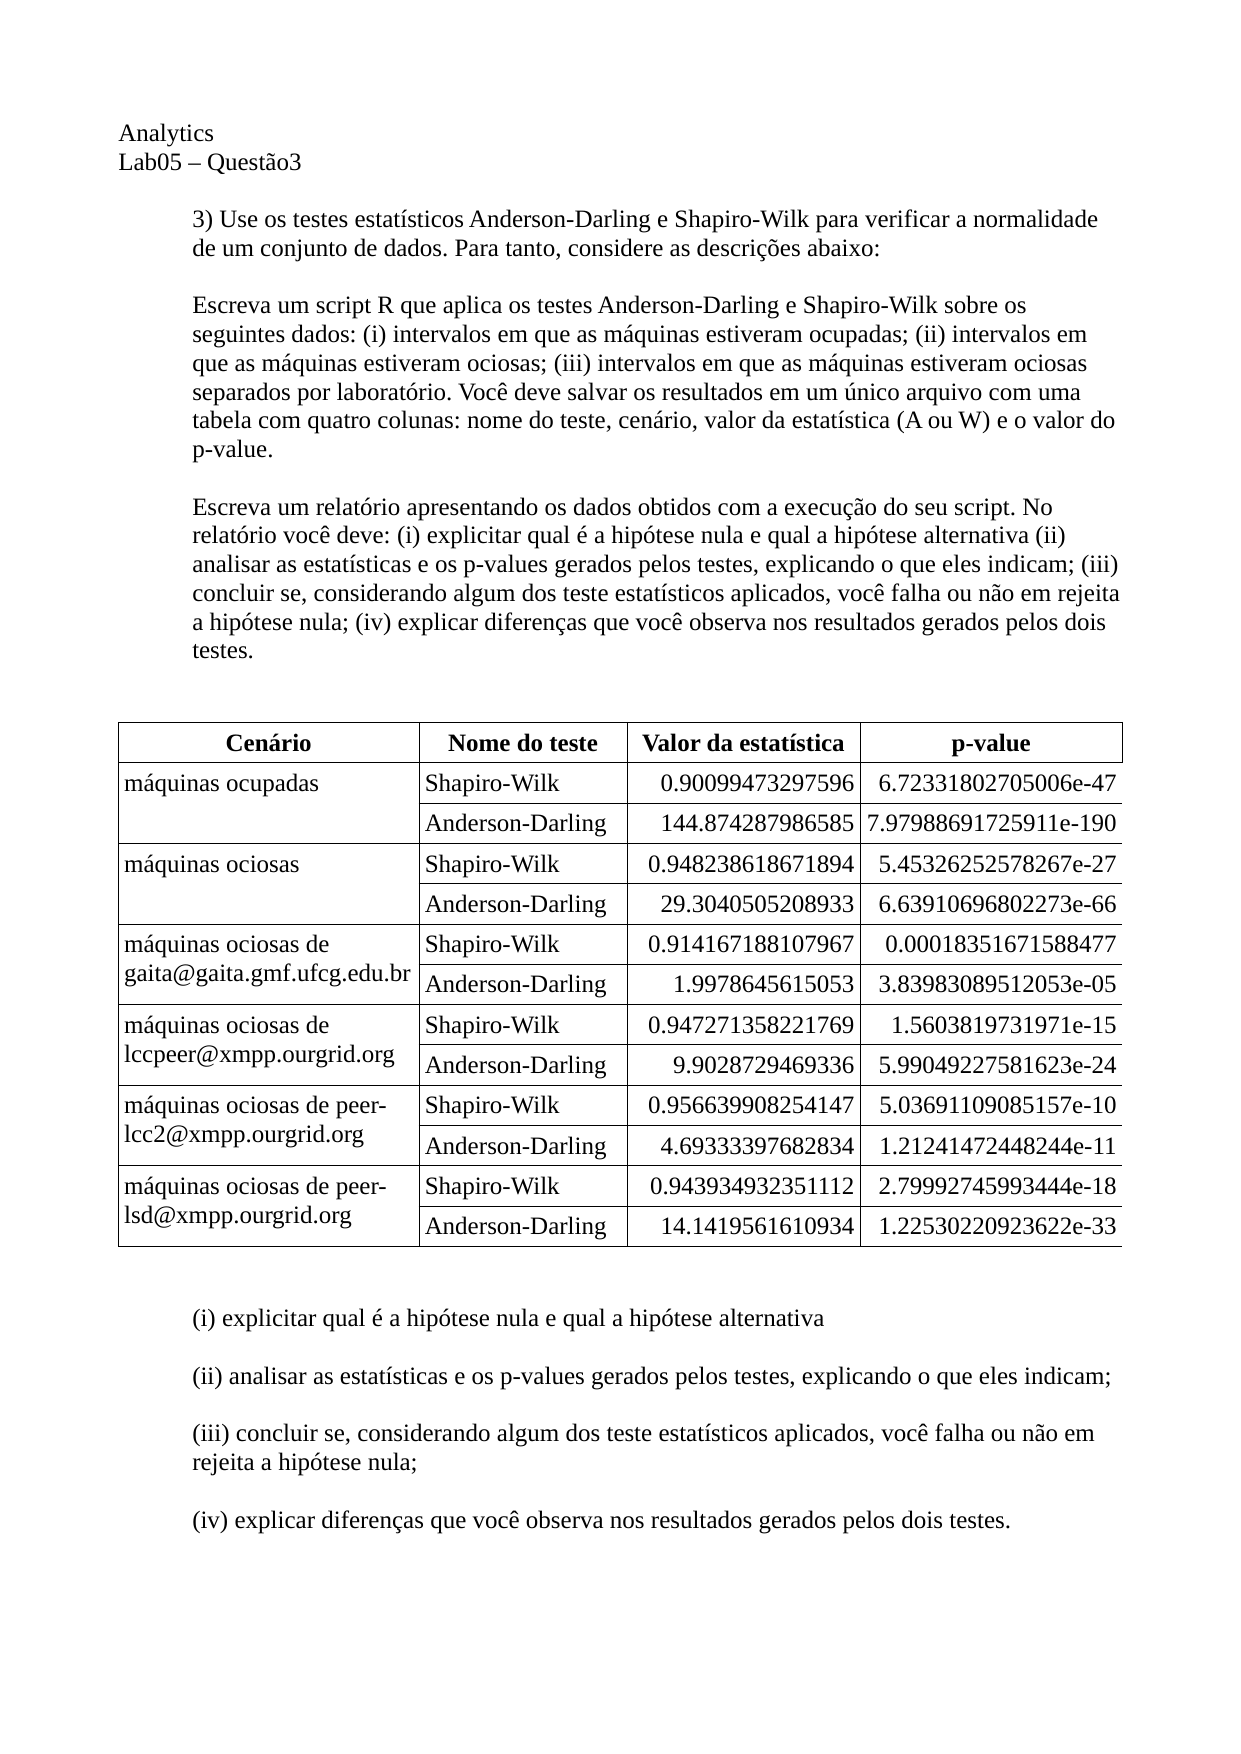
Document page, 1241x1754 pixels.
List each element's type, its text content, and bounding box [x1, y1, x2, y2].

table_cell Shapiro-Wilk [420, 1086, 627, 1125]
text (i) explicitar qual é a hipótese nula e qual a hipótese alternativa [192, 1303, 1122, 1332]
table_cell máquinas ocupadas [119, 763, 419, 843]
table_header Valor da estatística [628, 723, 860, 762]
table_cell Anderson-Darling [420, 1045, 627, 1085]
text (ii) analisar as estatísticas e os p-values gerados pelos testes, explicando o que eles indicam; [192, 1361, 1122, 1390]
table_cell 0.956639908254147 [628, 1086, 860, 1125]
table_cell 5.03691109085157e-10 [861, 1086, 1122, 1125]
text Lab05 – Questão3 [118, 147, 1122, 176]
table_cell 0.948238618671894 [628, 844, 860, 883]
table_cell 0.914167188107967 [628, 925, 860, 964]
table_cell máquinas ociosas de gaita@gaita.gmf.ufcg.edu.br [119, 925, 419, 1004]
table_cell Anderson-Darling [420, 804, 627, 843]
text 3) Use os testes estatísticos Anderson-Darling e Shapiro-Wilk para verificar a normalidade de um conjunto de dados. Para tanto, considere as descrições abaixo: [192, 204, 1122, 262]
table_cell 6.72331802705006e-47 [861, 763, 1122, 802]
table_cell 4.69333397682834 [628, 1126, 860, 1165]
table_cell 6.63910696802273e-66 [861, 884, 1122, 923]
table_cell 14.1419561610934 [628, 1207, 860, 1246]
text (iii) concluir se, considerando algum dos teste estatísticos aplicados, você falha ou não em rejeita a hipótese nula; [192, 1418, 1122, 1476]
table_cell Shapiro-Wilk [420, 1005, 627, 1044]
table_cell máquinas ociosas de lccpeer@xmpp.ourgrid.org [119, 1005, 419, 1085]
table_cell Shapiro-Wilk [420, 925, 627, 964]
table_cell 0.00018351671588477 [861, 925, 1122, 964]
table_cell 29.3040505208933 [628, 884, 860, 923]
table_cell Anderson-Darling [420, 1207, 627, 1246]
table_header p-value [861, 723, 1122, 762]
table_cell Shapiro-Wilk [420, 844, 627, 883]
table_cell Shapiro-Wilk [420, 1166, 627, 1206]
table_cell máquinas ociosas [119, 844, 419, 923]
table_cell 1.5603819731971e-15 [861, 1005, 1122, 1044]
table_cell 0.943934932351112 [628, 1166, 860, 1206]
text (iv) explicar diferenças que você observa nos resultados gerados pelos dois testes. [192, 1505, 1122, 1533]
table_cell máquinas ociosas de peer-lcc2@xmpp.ourgrid.org [119, 1086, 419, 1165]
table_cell 5.45326252578267e-27 [861, 844, 1122, 883]
text Analytics [118, 118, 1122, 147]
table_cell 3.83983089512053e-05 [861, 965, 1122, 1004]
table_cell Anderson-Darling [420, 965, 627, 1004]
table_cell 144.874287986585 [628, 804, 860, 843]
table_cell 1.9978645615053 [628, 965, 860, 1004]
table_cell Shapiro-Wilk [420, 763, 627, 802]
table_cell 1.21241472448244e-11 [861, 1126, 1122, 1165]
table_cell 9.9028729469336 [628, 1045, 860, 1085]
table_cell 1.22530220923622e-33 [861, 1207, 1122, 1246]
text Escreva um script R que aplica os testes Anderson-Darling e Shapiro-Wilk sobre os seguintes dados: (i) intervalos em que as máquinas estiveram ocupadas; (ii) intervalos em que as máquinas estiveram ociosas; (iii) intervalos em que as máquinas estiveram ociosas separados por laboratório. Você deve salvar os resultados em um único arquivo com uma tabela com quatro colunas: nome do teste, cenário, valor da estatística (A ou W) e o valor do p-value. [192, 291, 1122, 463]
table_header Nome do teste [420, 723, 627, 762]
table_cell 2.79992745993444e-18 [861, 1166, 1122, 1206]
table_cell 0.90099473297596 [628, 763, 860, 802]
table_cell Anderson-Darling [420, 884, 627, 923]
table_cell máquinas ociosas de peer-lsd@xmpp.ourgrid.org [119, 1166, 419, 1246]
table_cell 0.947271358221769 [628, 1005, 860, 1044]
table_cell 7.97988691725911e-190 [861, 804, 1122, 843]
text Escreva um relatório apresentando os dados obtidos com a execução do seu script. No relatório você deve: (i) explicitar qual é a hipótese nula e qual a hipótese alternativa (ii) analisar as estatísticas e os p-values gerados pelos testes, explicando o que eles indicam; (iii) concluir se, considerando algum dos teste estatísticos aplicados, você falha ou não em rejeita a hipótese nula; (iv) explicar diferenças que você observa nos resultados gerados pelos dois testes. [192, 492, 1122, 664]
table_cell 5.99049227581623e-24 [861, 1045, 1122, 1085]
table_cell Anderson-Darling [420, 1126, 627, 1165]
table_header Cenário [119, 723, 419, 762]
